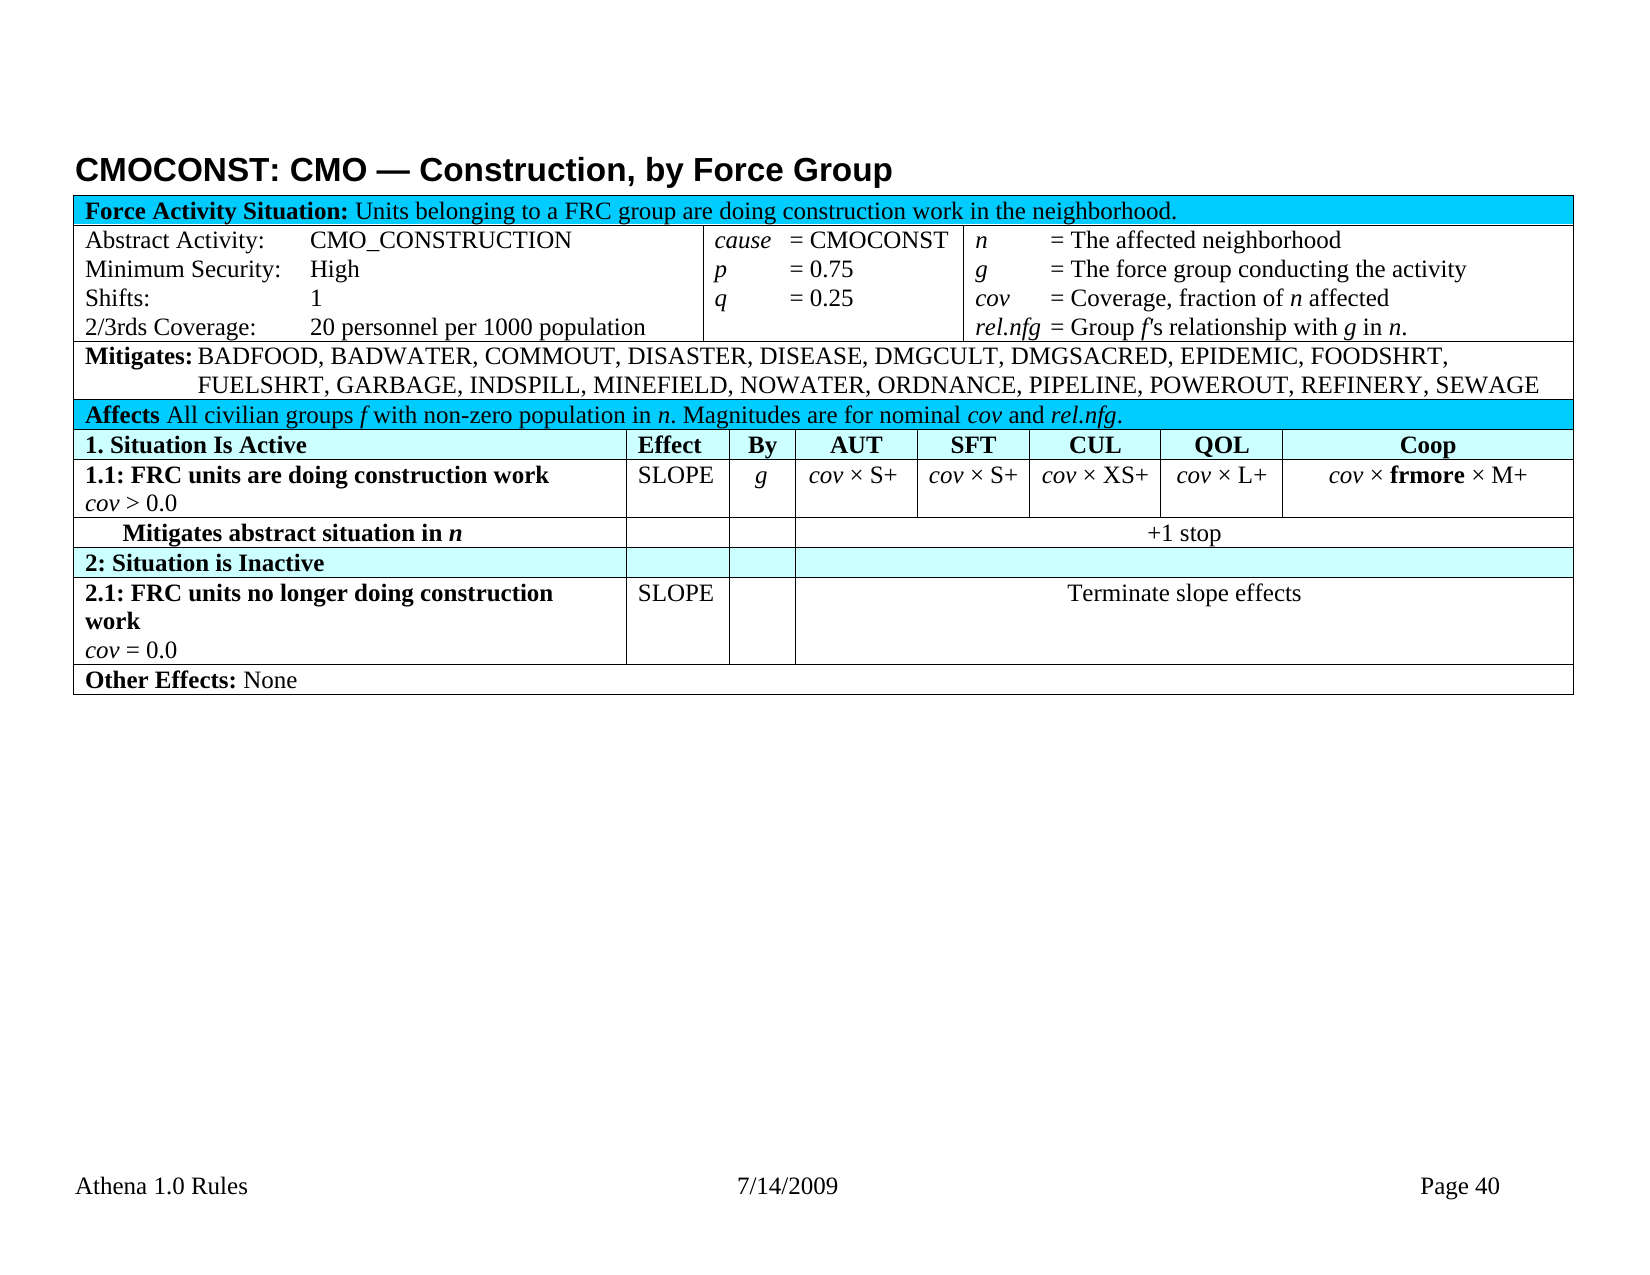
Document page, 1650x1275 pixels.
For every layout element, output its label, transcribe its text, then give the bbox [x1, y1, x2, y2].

table_cell [796, 548, 1573, 577]
table_cell n = The affected neighborhood g = The force group conducting the activity cov = Coverage, fraction of n affected rel.nfg = Group f's relationship with g in n. [964, 226, 1573, 341]
table_cell +1 stop [796, 518, 1573, 547]
table_cell Affects All civilian groups f with non-zero population in n. Magnitudes are for nominal cov and rel.nfg. [74, 400, 1573, 429]
table_cell cov × S+ [918, 460, 1029, 517]
table_cell Coop [1283, 430, 1573, 459]
table_cell cause = CMOCONST p = 0.75 q = 0.25 [704, 226, 963, 341]
table_cell Effect [627, 430, 729, 459]
table_cell [627, 548, 729, 577]
table_cell 1.1: FRC units are doing construction work cov > 0.0 [74, 460, 626, 517]
table_cell SFT [918, 430, 1029, 459]
table_cell 1. Situation Is Active [74, 430, 626, 459]
table_cell Terminate slope effects [796, 578, 1573, 664]
table_cell 2.1: FRC units no longer doing construction work cov = 0.0 [74, 578, 626, 664]
table_cell cov × L+ [1161, 460, 1282, 517]
table_cell [730, 578, 795, 664]
table_header Force Activity Situation: Units belonging to a FRC group are doing construction work in the neighborhood. [74, 196, 1573, 224]
table_cell Mitigates: BADFOOD, BADWATER, COMMOUT, DISASTER, DISEASE, DMGCULT, DMGSACRED, EPIDEMIC, FOODSHRT, FUELSHRT, GARBAGE, INDSPILL, MINEFIELD, NOWATER, ORDNANCE, PIPELINE, POWEROUT, REFINERY, SEWAGE [74, 342, 1573, 399]
table_cell SLOPE [627, 578, 729, 664]
table_cell Abstract Activity: CMO_CONSTRUCTION Minimum Security: High Shifts: 1 2/3rds Coverage: 20 personnel per 1000 population [74, 226, 703, 341]
table_cell Other Effects: None [74, 665, 1573, 694]
table_cell [730, 518, 795, 547]
table_cell QOL [1161, 430, 1282, 459]
table_cell g [730, 460, 795, 517]
table_cell cov × XS+ [1030, 460, 1160, 517]
table_cell [627, 518, 729, 547]
table_cell SLOPE [627, 460, 729, 517]
table_cell Mitigates abstract situation in n [74, 518, 626, 547]
table_cell AUT [796, 430, 917, 459]
table_cell By [730, 430, 795, 459]
table_cell cov × frmore × M+ [1283, 460, 1573, 517]
table_cell CUL [1030, 430, 1160, 459]
table_cell cov × S+ [796, 460, 917, 517]
text CMOCONST: CMO — Construction, by Force Group [75, 150, 1575, 188]
table_cell 2: Situation is Inactive [74, 548, 626, 577]
table_cell [730, 548, 795, 577]
